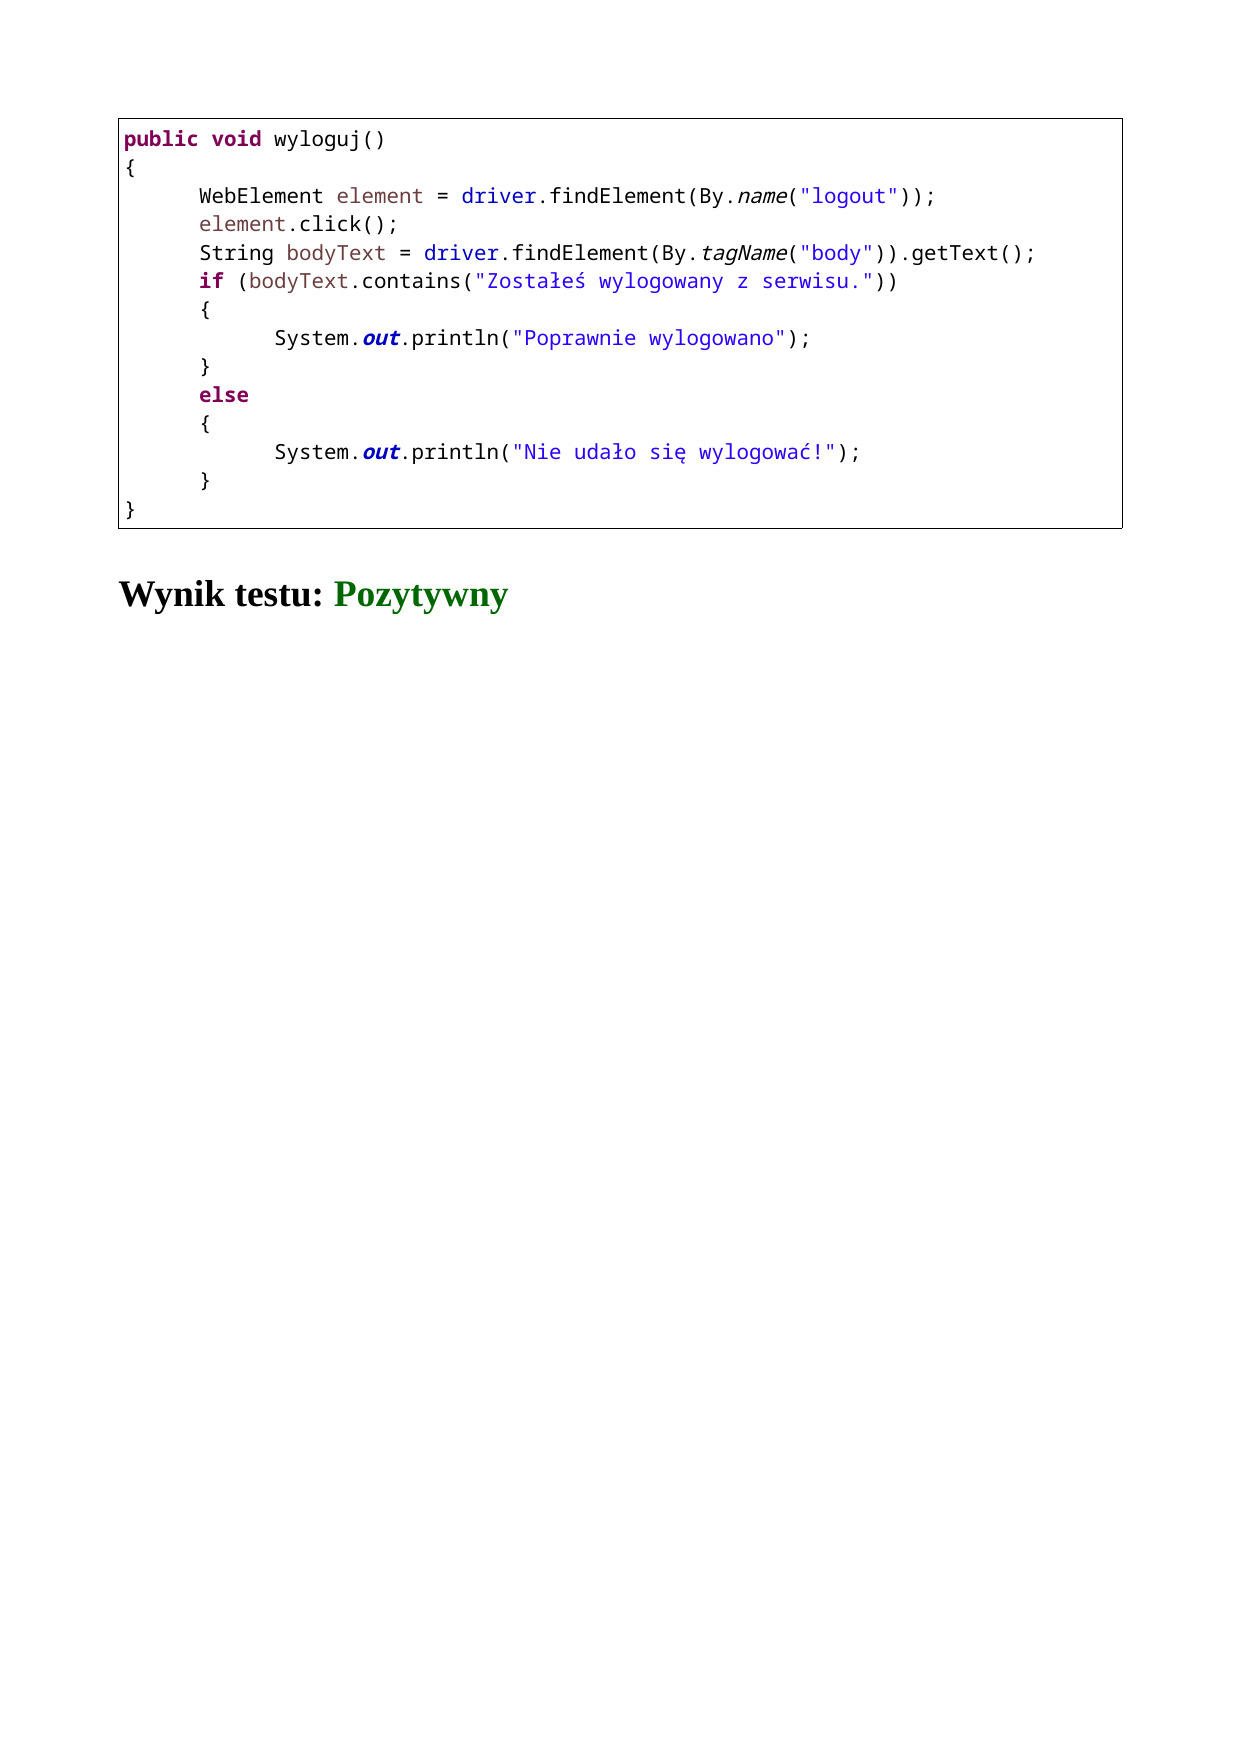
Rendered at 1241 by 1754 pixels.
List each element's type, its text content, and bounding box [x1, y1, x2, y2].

table_header public void wyloguj() { WebElement element = driver.findElement(By.name("logout")); element.click(); String bodyText = driver.findElement(By.tagName("body")).getText(); if (bodyText.contains("Zostałeś wylogowany z serwisu.")) { System.out.println("Poprawnie wylogowano"); } else { System.out.println("Nie udało się wylogować!"); } } [119, 119, 1122, 528]
text Wynik testu: Pozytywny [118, 571, 1122, 614]
